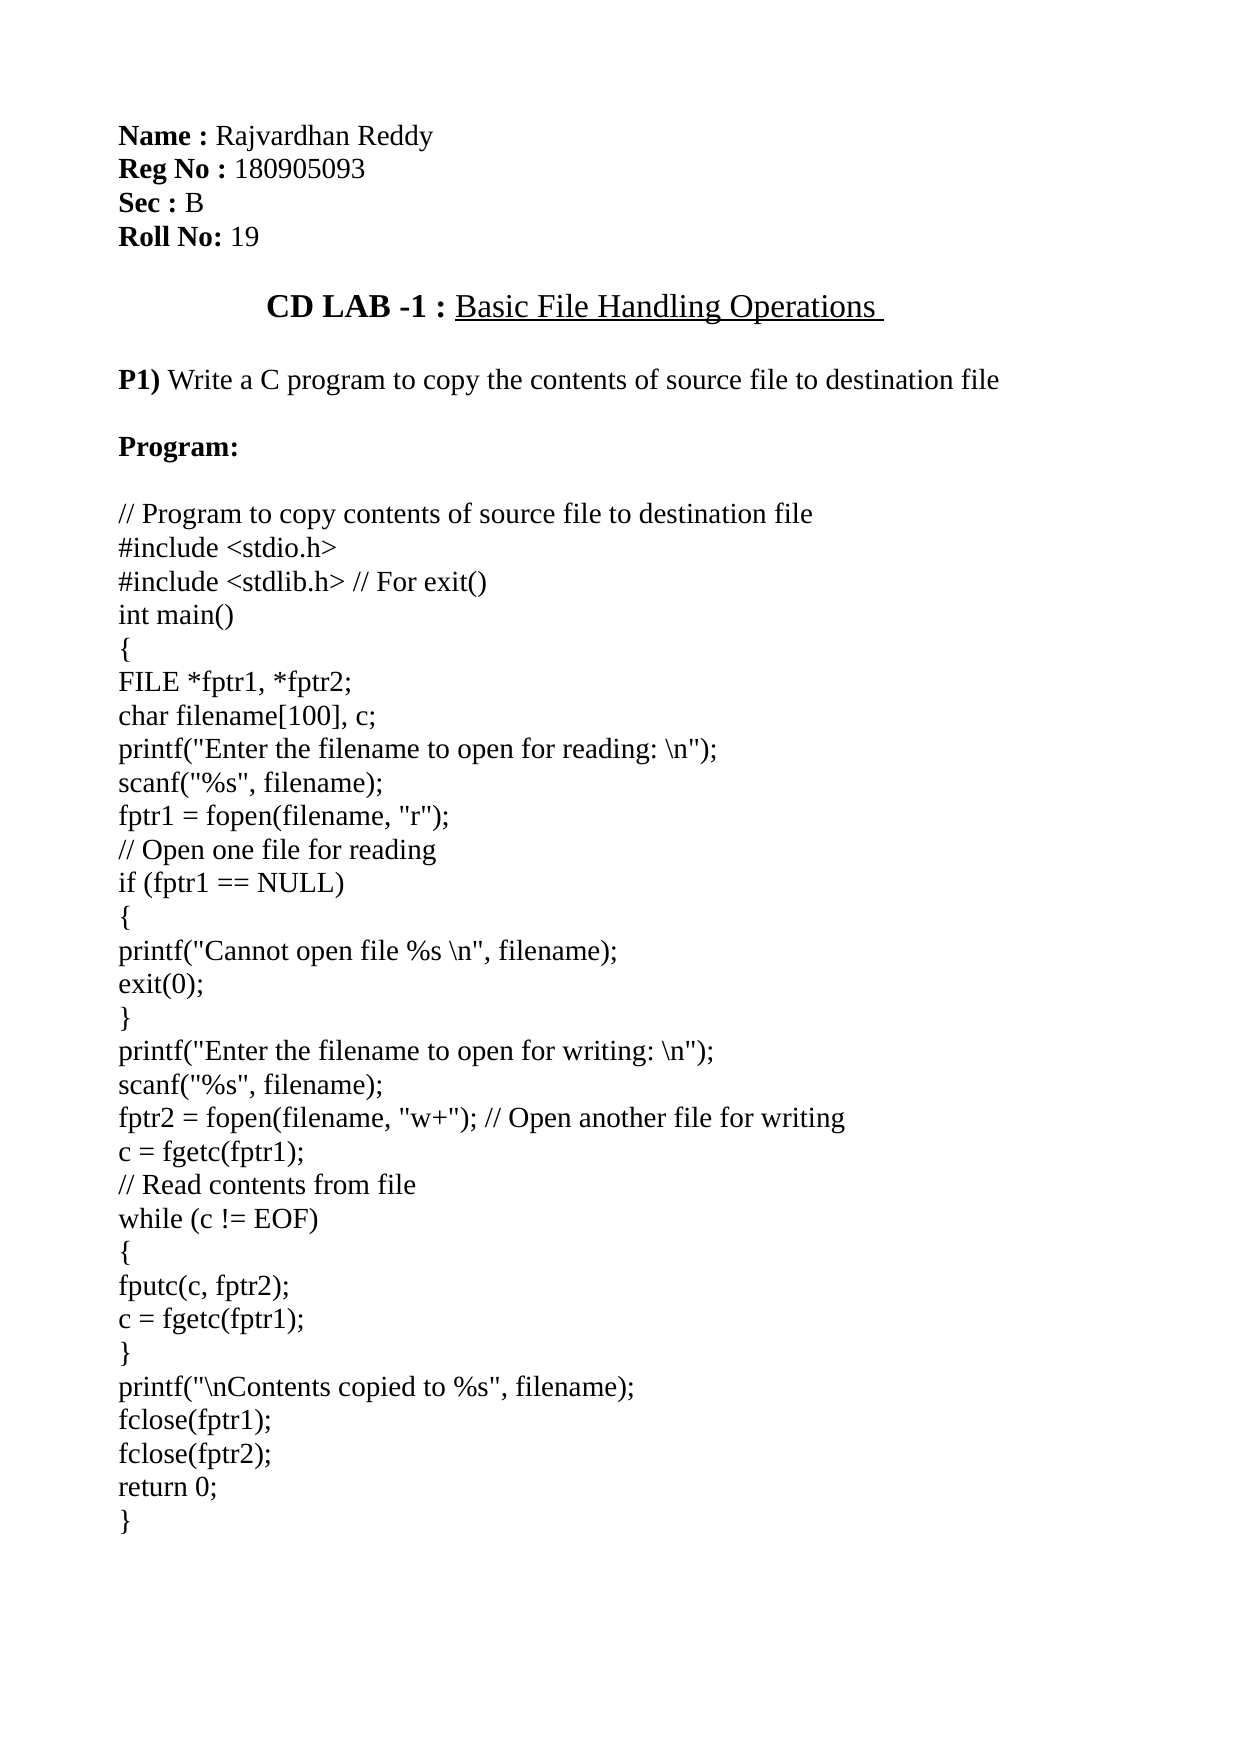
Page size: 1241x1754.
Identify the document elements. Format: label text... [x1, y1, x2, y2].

text } [118, 1503, 1122, 1536]
text #include <stdio.h> [118, 530, 1122, 564]
text { [118, 1234, 1122, 1268]
text if (fptr1 == NULL) [118, 866, 1122, 899]
text Name : Rajvardhan Reddy [118, 118, 1122, 152]
text Reg No : 180905093 [118, 152, 1122, 185]
text printf("Enter the filename to open for writing: \n"); [118, 1033, 1122, 1067]
text fclose(fptr2); [118, 1436, 1122, 1469]
text Roll No: 19 [118, 219, 1122, 252]
text while (c != EOF) [118, 1201, 1122, 1234]
text { [118, 631, 1122, 664]
text printf("\nContents copied to %s", filename); [118, 1369, 1122, 1402]
text } [118, 1335, 1122, 1369]
text char filename[100], c; [118, 698, 1122, 731]
text // Program to copy contents of source file to destination file [118, 497, 1122, 530]
text // Open one file for reading [118, 832, 1122, 866]
text Sec : B [118, 185, 1122, 219]
text // Read contents from file [118, 1167, 1122, 1201]
text exit(0); [118, 966, 1122, 1000]
text return 0; [118, 1469, 1122, 1503]
text fptr2 = fopen(filename, "w+"); // Open another file for writing [118, 1100, 1122, 1134]
text fclose(fptr1); [118, 1402, 1122, 1436]
text scanf("%s", filename); [118, 765, 1122, 798]
text fputc(c, fptr2); [118, 1268, 1122, 1302]
text FILE *fptr1, *fptr2; [118, 664, 1122, 698]
text P1) Write a C program to copy the contents of source file to destination file [118, 362, 1122, 396]
text c = fgetc(fptr1); [118, 1134, 1122, 1167]
text { [118, 899, 1122, 933]
text CD LAB -1 : Basic File Handling Operations [118, 286, 1122, 324]
text printf("Enter the filename to open for reading: \n"); [118, 731, 1122, 765]
text int main() [118, 597, 1122, 631]
text scanf("%s", filename); [118, 1067, 1122, 1100]
text c = fgetc(fptr1); [118, 1302, 1122, 1335]
text } [118, 1000, 1122, 1033]
text Program: [118, 429, 1122, 463]
text #include <stdlib.h> // For exit() [118, 564, 1122, 597]
text printf("Cannot open file %s \n", filename); [118, 933, 1122, 966]
text fptr1 = fopen(filename, "r"); [118, 798, 1122, 832]
